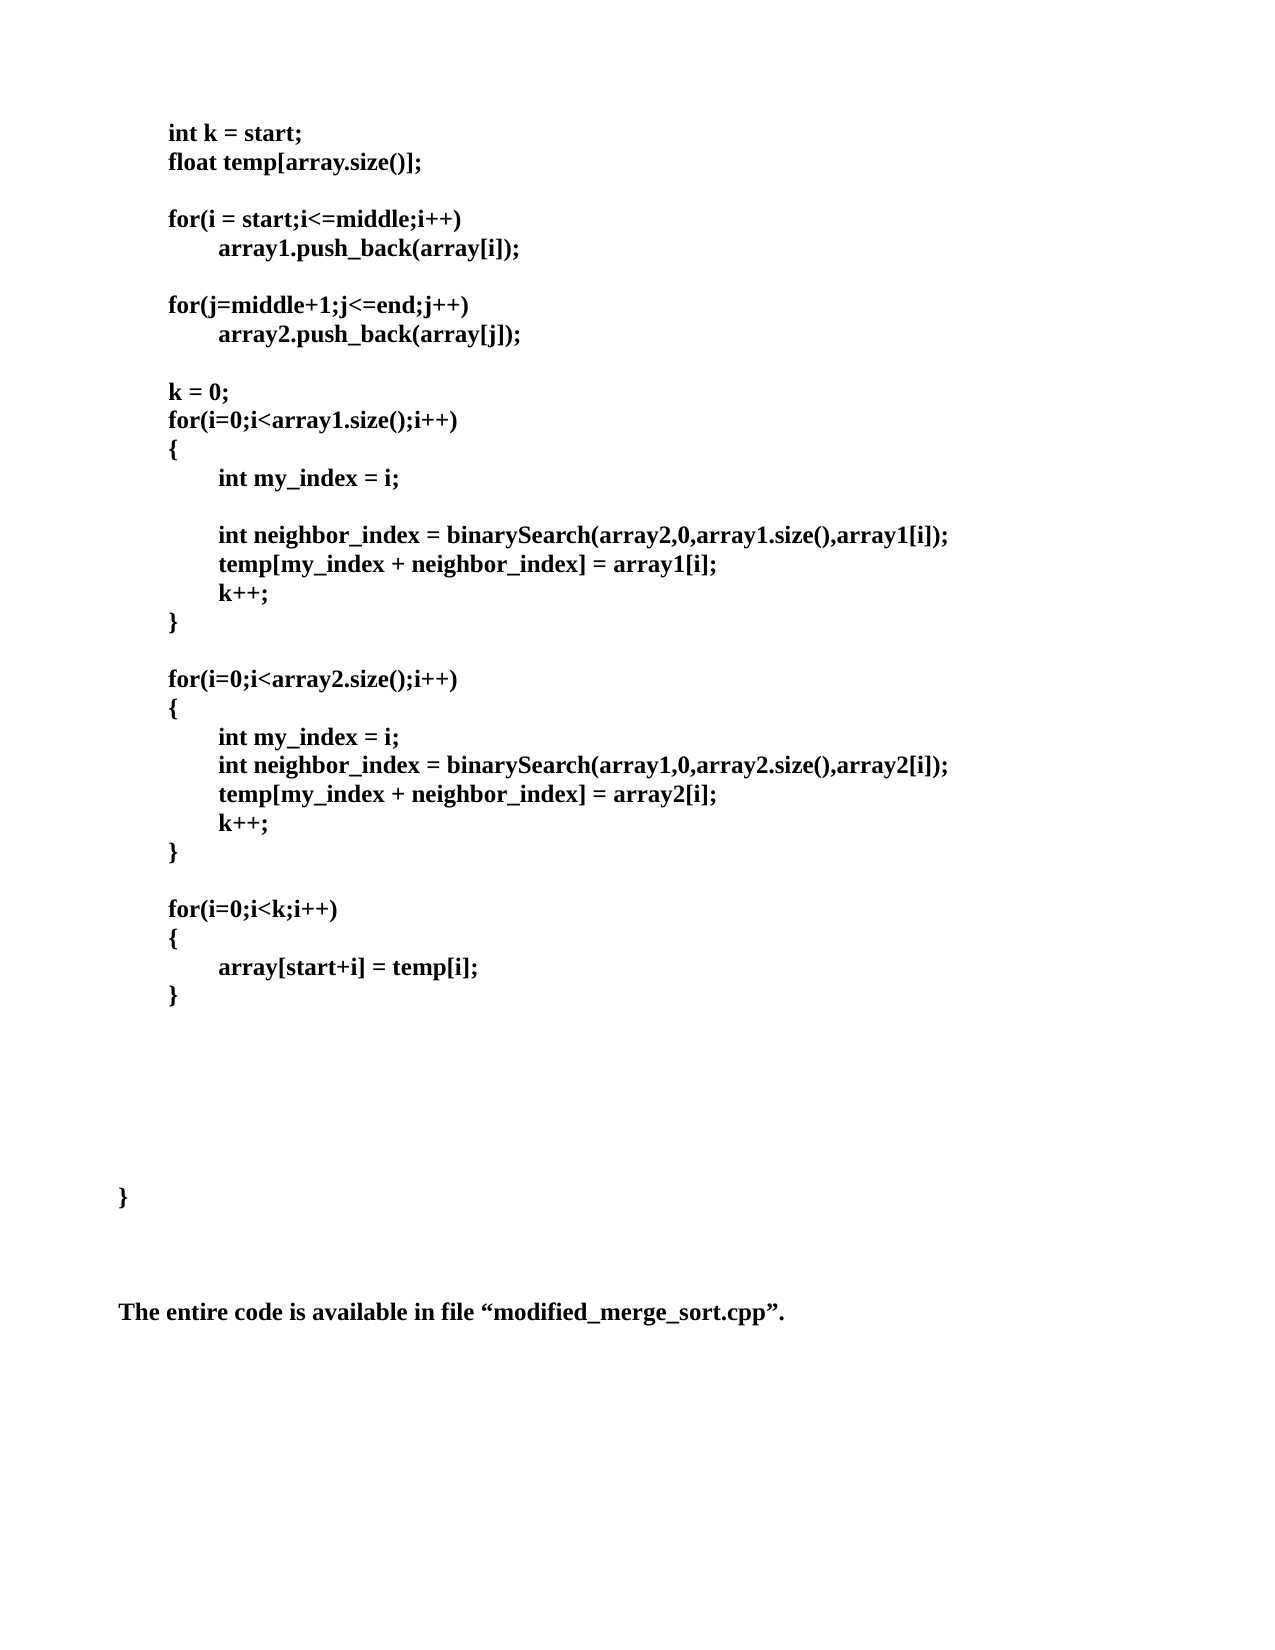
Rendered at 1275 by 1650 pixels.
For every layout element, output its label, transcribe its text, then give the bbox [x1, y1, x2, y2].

text { [118, 434, 1157, 463]
text k++; [118, 578, 1157, 607]
text k = 0; [118, 377, 1157, 406]
text int k = start; [118, 118, 1157, 147]
text for(i=0;i<array2.size();i++) [118, 664, 1157, 693]
text } [118, 837, 1157, 866]
text int my_index = i; [118, 463, 1157, 492]
text array1.push_back(array[i]); [118, 233, 1157, 262]
text k++; [118, 808, 1157, 837]
text } [118, 1182, 1157, 1211]
text int my_index = i; [118, 722, 1157, 751]
text float temp[array.size()]; [118, 147, 1157, 176]
text int neighbor_index = binarySearch(array1,0,array2.size(),array2[i]); [118, 751, 1157, 779]
text for(i=0;i<array1.size();i++) [118, 406, 1157, 434]
text int neighbor_index = binarySearch(array2,0,array1.size(),array1[i]); [118, 521, 1157, 549]
text array[start+i] = temp[i]; [118, 952, 1157, 981]
text { [118, 923, 1157, 952]
text } [118, 607, 1157, 636]
text temp[my_index + neighbor_index] = array2[i]; [118, 779, 1157, 808]
text array2.push_back(array[j]); [118, 319, 1157, 348]
text The entire code is available in file “modified_merge_sort.cpp”. [118, 1297, 1157, 1326]
text temp[my_index + neighbor_index] = array1[i]; [118, 549, 1157, 578]
text } [118, 981, 1157, 1009]
text for(i = start;i<=middle;i++) [118, 204, 1157, 233]
text for(j=middle+1;j<=end;j++) [118, 291, 1157, 319]
text for(i=0;i<k;i++) [118, 894, 1157, 923]
text { [118, 693, 1157, 722]
